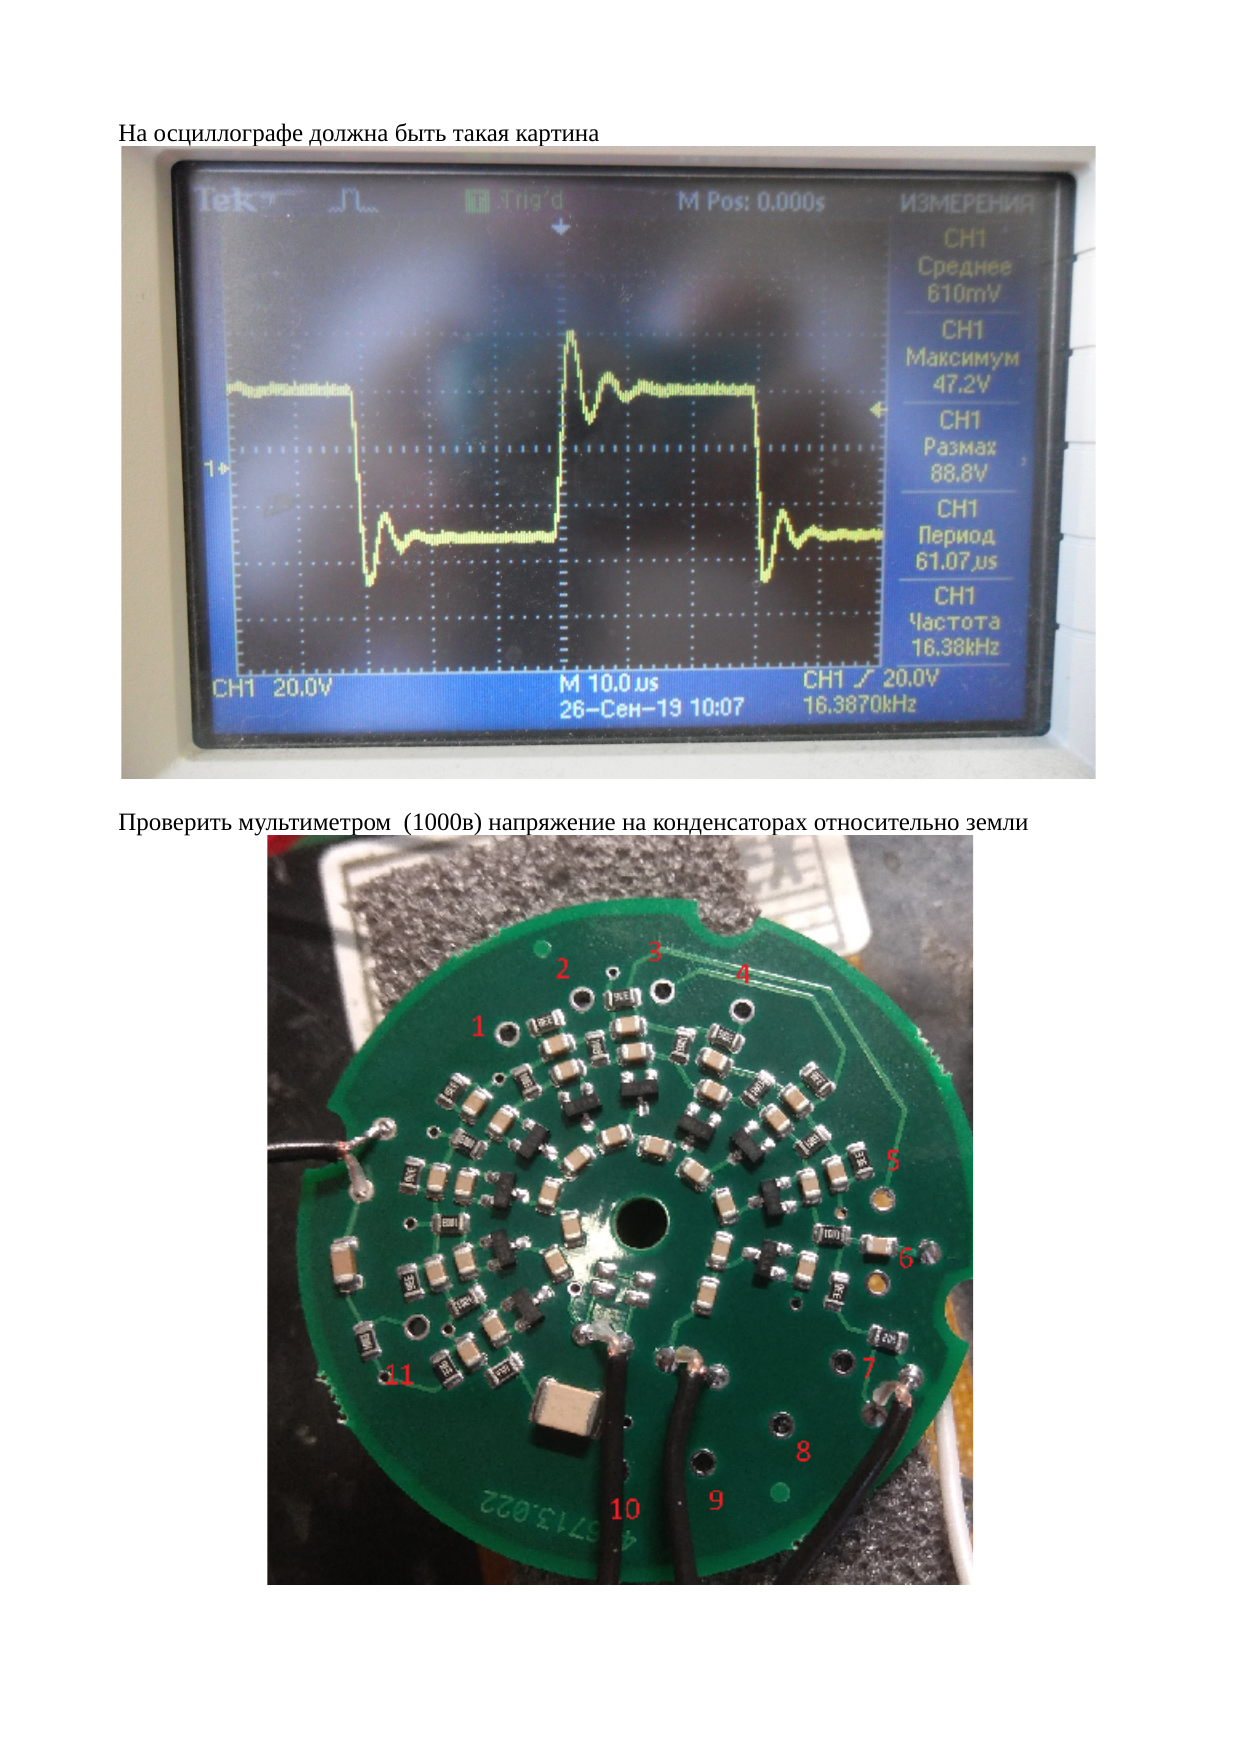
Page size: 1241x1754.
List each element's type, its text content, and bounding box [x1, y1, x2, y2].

picture [267, 835, 974, 1585]
picture [121, 146, 1096, 779]
text Проверить мультиметром (1000в) напряжение на конденсаторах относительно земли [118, 807, 1122, 836]
text На осциллографе должна быть такая картина [118, 118, 1122, 147]
